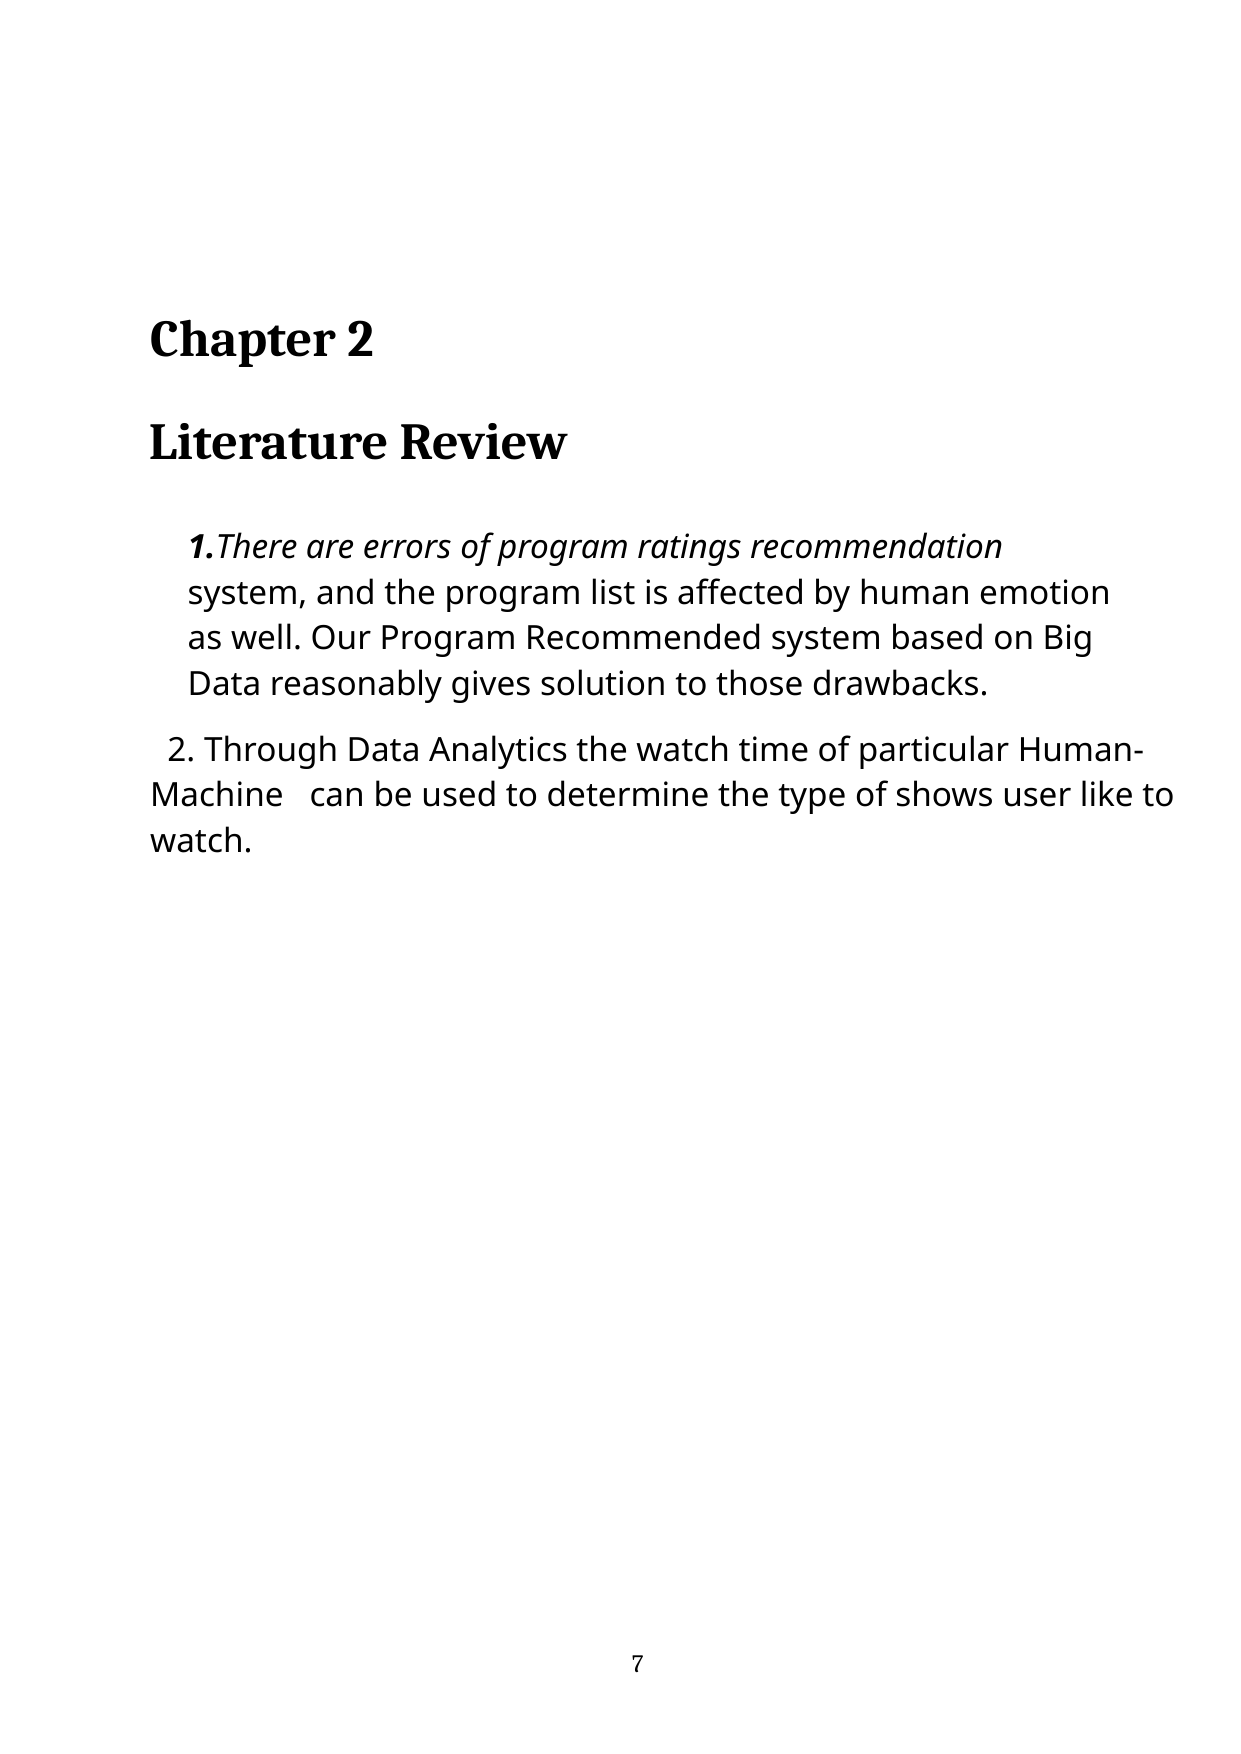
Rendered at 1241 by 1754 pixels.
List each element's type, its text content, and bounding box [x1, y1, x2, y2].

subtitle Literature Review [148, 413, 1240, 472]
text Chapter 2 [150, 310, 1240, 370]
title 2. Through Data Analytics the watch time of particular Human-Machine can be used to determine the type of shows user like to watch. [150, 726, 1240, 862]
title 1.There are errors of program ratings recommendation system, and the program list is affected by human emotion as well. Our Program Recommended system based on Big Data reasonably gives solution to those drawbacks. [187, 523, 1127, 705]
